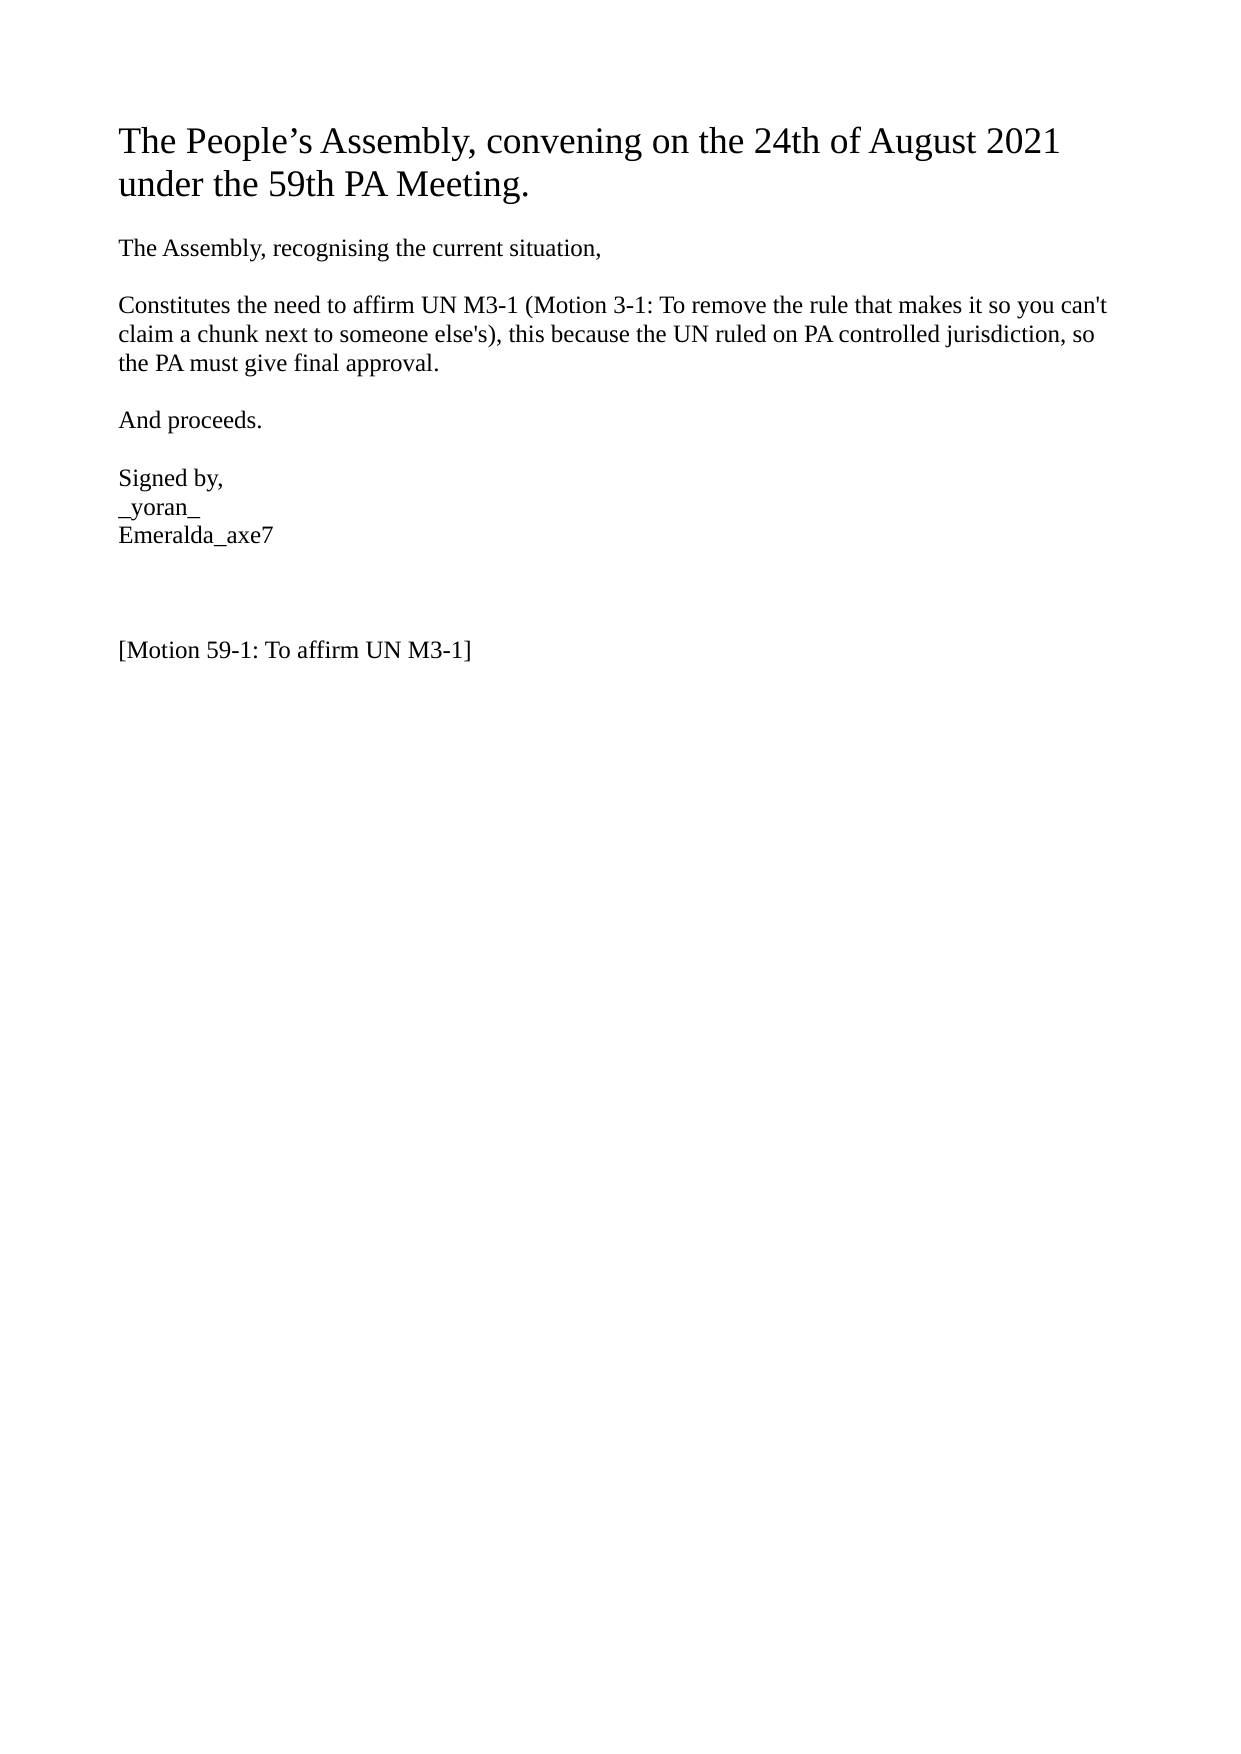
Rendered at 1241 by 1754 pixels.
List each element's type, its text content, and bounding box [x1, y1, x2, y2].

text And proceeds. [118, 406, 1122, 434]
text Signed by, [118, 463, 1122, 492]
text [Motion 59-1: To affirm UN M3-1] [118, 636, 1122, 664]
text The People’s Assembly, convening on the 24th of August 2021 under the 59th PA Meeting. [118, 118, 1122, 204]
text The Assembly, recognising the current situation, [118, 233, 1122, 262]
text Constitutes the need to affirm UN M3-1 (Motion 3-1: To remove the rule that makes it so you can't claim a chunk next to someone else's), this because the UN ruled on PA controlled jurisdiction, so the PA must give final approval. [118, 291, 1122, 377]
text _yoran_ [118, 492, 1122, 521]
text Emeralda_axe7 [118, 521, 1122, 549]
